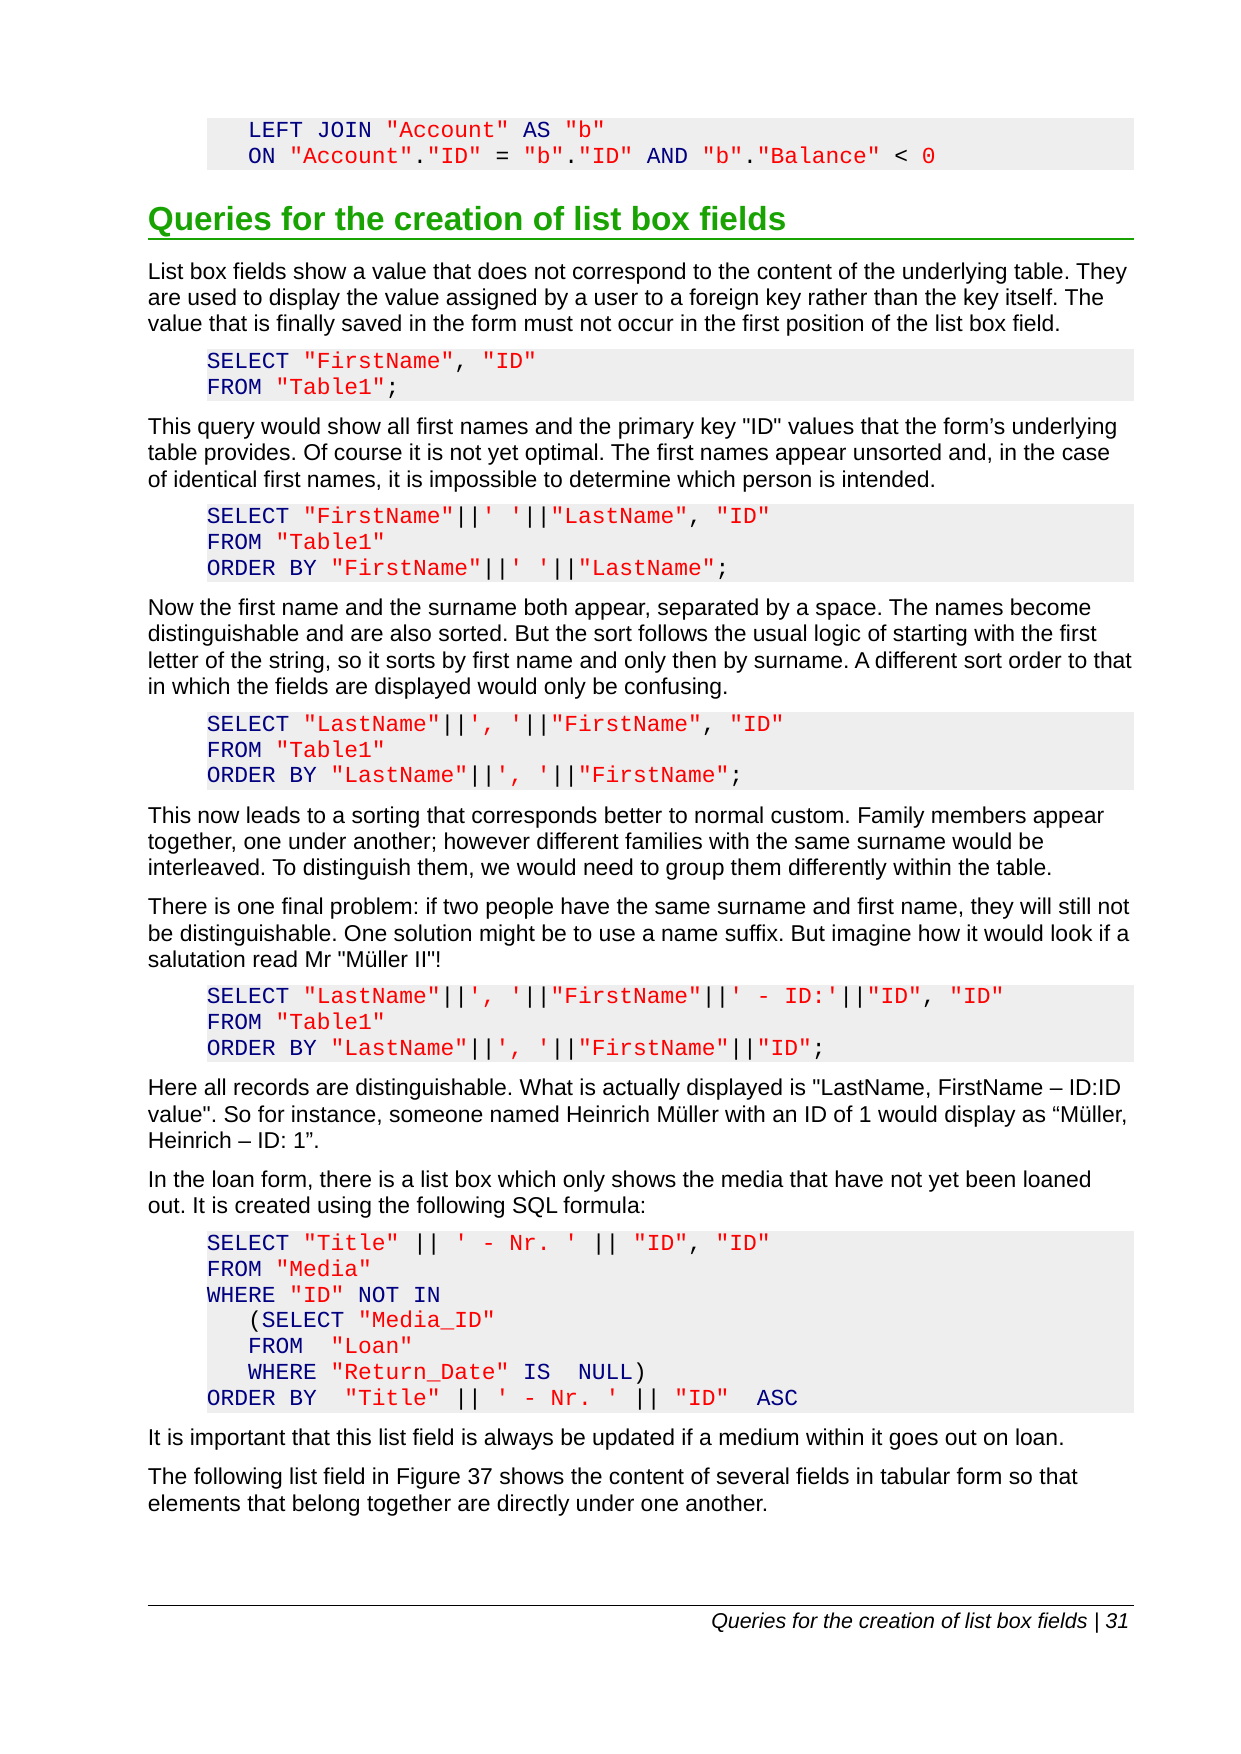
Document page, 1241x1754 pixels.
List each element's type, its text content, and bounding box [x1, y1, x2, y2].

text Now the first name and the surname both appear, separated by a space. The names become distinguishable and are also sorted. But the sort follows the usual logic of starting with the first letter of the string, so it sorts by first name and only then by surname. A different sort order to that in which the fields are displayed would only be confusing. [148, 594, 1134, 699]
text SELECT "LastName"||', '||"FirstName"||' - ID:'||"ID", "ID" FROM "Table1" ORDER BY "LastName"||', '||"FirstName"||"ID"; [207, 985, 1134, 1062]
text In the loan form, there is a list box which only shows the media that have not yet been loaned out. It is created using the following SQL formula: [148, 1166, 1134, 1218]
text The following list field in Figure 37 shows the content of several fields in tabular form so that elements that belong together are directly under one another. [148, 1463, 1134, 1516]
text List box fields show a value that does not correspond to the content of the underlying table. They are used to display the value assigned by a user to a foreign key rather than the key itself. The value that is finally saved in the form must not occur in the first position of the list box field. [148, 258, 1134, 337]
text This query would show all first names and the primary key "ID" values that the form’s underlying table provides. Of course it is not yet optimal. The first names appear unsorted and, in the case of identical first names, it is impossible to determine which person is intended. [148, 413, 1134, 492]
text LEFT JOIN "Account" AS "b" ON "Account"."ID" = "b"."ID" AND "b"."Balance" < 0 [207, 118, 1134, 170]
text Here all records are distinguishable. What is actually displayed is "LastName, FirstName – ID:ID value". So for instance, someone named Heinrich Müller with an ID of 1 would display as “Müller, Heinrich – ID: 1”. [148, 1074, 1134, 1153]
text SELECT "Title" || ' - Nr. ' || "ID", "ID" FROM "Media" WHERE "ID" NOT IN (SELECT "Media_ID" FROM "Loan" WHERE "Return_Date" IS NULL) ORDER BY "Title" || ' - Nr. ' || "ID" ASC [207, 1231, 1134, 1413]
subtitle Queries for the creation of list box fields [148, 199, 1134, 238]
text This now leads to a sorting that corresponds better to normal custom. Family members appear together, one under another; however different families with the same surname would be interleaved. To distinguish them, we would need to group them differently within the table. [148, 802, 1134, 881]
text SELECT "FirstName", "ID" FROM "Table1"; [207, 349, 1134, 401]
text SELECT "LastName"||', '||"FirstName", "ID" FROM "Table1" ORDER BY "LastName"||', '||"FirstName"; [207, 712, 1134, 790]
text There is one final problem: if two people have the same surname and first name, they will still not be distinguishable. One solution might be to use a name suffix. But imagine how it would look if a salutation read Mr "Müller II"! [148, 893, 1134, 972]
text SELECT "FirstName"||' '||"LastName", "ID" FROM "Table1" ORDER BY "FirstName"||' '||"LastName"; [207, 504, 1134, 582]
text It is important that this list field is always be updated if a medium within it goes out on loan. [148, 1424, 1134, 1451]
